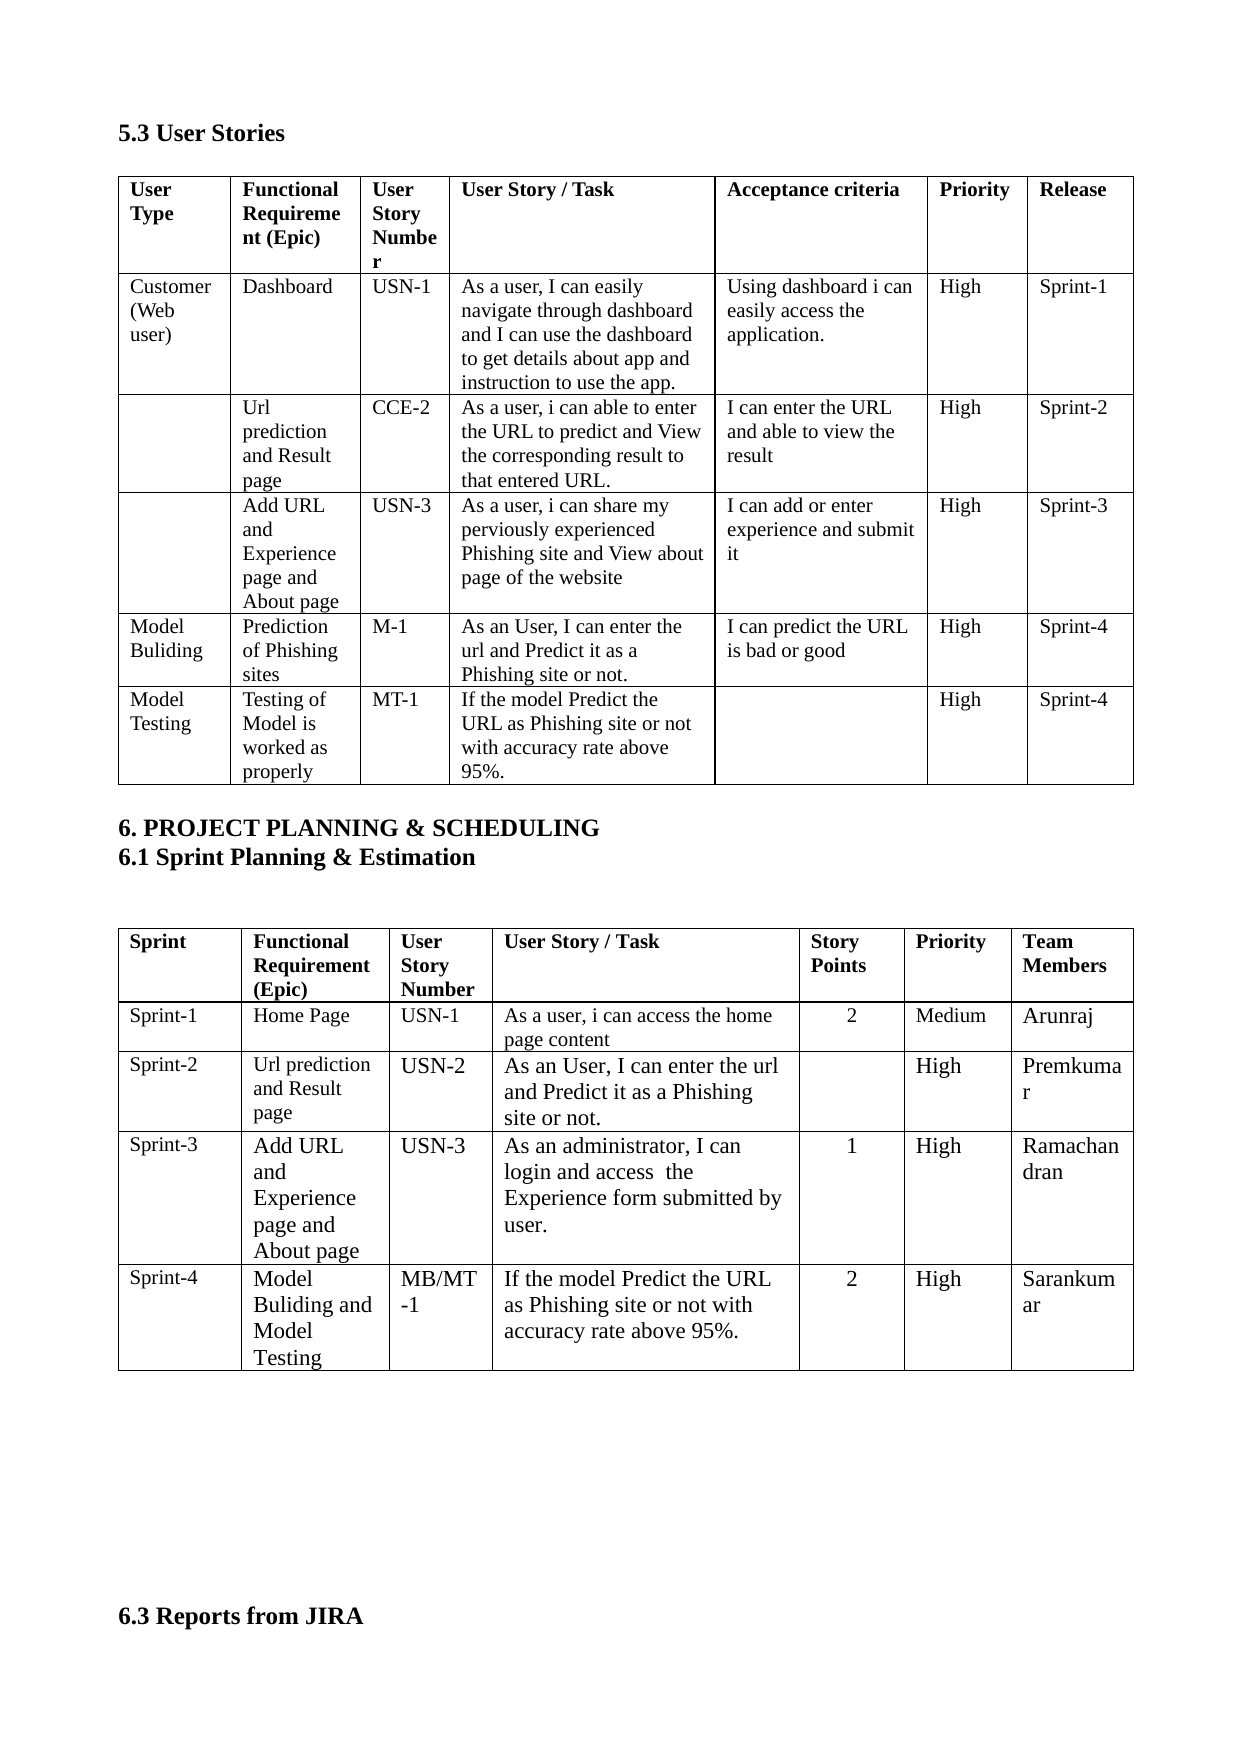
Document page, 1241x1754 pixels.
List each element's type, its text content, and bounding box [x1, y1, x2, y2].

table_cell As a user, i can able to enter the URL to predict and View the corresponding result to that entered URL. [450, 395, 714, 492]
table_cell Model Testing [119, 687, 230, 783]
table_cell USN-3 [361, 493, 449, 613]
table_cell Sprint-2 [1028, 395, 1133, 492]
table_header User Story / Task [493, 929, 799, 1001]
table_cell If the model Predict the URL as Phishing site or not with accuracy rate above 95%. [450, 687, 714, 783]
table_header User Story Number [361, 177, 449, 273]
table_cell Sprint-2 [119, 1052, 241, 1131]
table_cell High [905, 1052, 1011, 1131]
table_cell Sprint-4 [1028, 687, 1133, 783]
table_cell Sprint-4 [1028, 614, 1133, 686]
table_cell [716, 687, 927, 783]
table_header Story Points [800, 929, 904, 1001]
table_cell Url prediction and Result page [242, 1052, 389, 1131]
table_cell Using dashboard i can easily access the application. [716, 274, 927, 394]
table_cell Sprint-3 [1028, 493, 1133, 613]
table_header Priority [905, 929, 1011, 1001]
table_cell [119, 395, 230, 492]
table_cell Arunraj [1012, 1003, 1133, 1051]
table_cell Testing of Model is worked as properly [231, 687, 360, 783]
table_cell MT-1 [361, 687, 449, 783]
table_cell High [905, 1265, 1011, 1370]
table_cell Add URL and Experience page and About page [231, 493, 360, 613]
table_cell Sprint-1 [119, 1003, 241, 1051]
table_cell High [928, 493, 1027, 613]
table_cell I can add or enter experience and submit it [716, 493, 927, 613]
table_header Release [1028, 177, 1133, 273]
table_cell 2 [800, 1003, 904, 1051]
table_header Acceptance criteria [716, 177, 927, 273]
table_cell As an User, I can enter the url and Predict it as a Phishing site or not. [450, 614, 714, 686]
table_cell M-1 [361, 614, 449, 686]
table_cell USN-1 [361, 274, 449, 394]
table_cell USN-2 [390, 1052, 492, 1131]
table_cell I can predict the URL is bad or good [716, 614, 927, 686]
table_cell Sarankumar [1012, 1265, 1133, 1370]
table_cell Ramachandran [1012, 1132, 1133, 1263]
table_cell CCE-2 [361, 395, 449, 492]
table_header Functional Requirement (Epic) [242, 929, 389, 1001]
table_cell [800, 1052, 904, 1131]
text 6. PROJECT PLANNING & SCHEDULING [118, 813, 1122, 842]
table_cell 2 [800, 1265, 904, 1370]
table_header User Type [119, 177, 230, 273]
table_header User Story Number [390, 929, 492, 1001]
table_cell [119, 493, 230, 613]
table_cell If the model Predict the URL as Phishing site or not with accuracy rate above 95%. [493, 1265, 799, 1370]
table_cell USN-3 [390, 1132, 492, 1263]
table_cell Model Buliding and Model Testing [242, 1265, 389, 1370]
table_cell 1 [800, 1132, 904, 1263]
table_cell Sprint-3 [119, 1132, 241, 1263]
table_header Functional Requirement (Epic) [231, 177, 360, 273]
table_cell Url prediction and Result page [231, 395, 360, 492]
table_cell USN-1 [390, 1003, 492, 1051]
table_cell High [928, 687, 1027, 783]
table_cell MB/MT -1 [390, 1265, 492, 1370]
table_cell Sprint-4 [119, 1265, 241, 1370]
table_header Priority [928, 177, 1027, 273]
table_cell High [928, 274, 1027, 394]
table_cell Premkumar [1012, 1052, 1133, 1131]
table_cell Home Page [242, 1003, 389, 1051]
table_cell Medium [905, 1003, 1011, 1051]
table_cell High [928, 395, 1027, 492]
text 6.3 Reports from JIRA [118, 1601, 1122, 1630]
table_cell Model Buliding [119, 614, 230, 686]
text 6.1 Sprint Planning & Estimation [118, 842, 1122, 871]
table_cell I can enter the URL and able to view the result [716, 395, 927, 492]
table_cell Prediction of Phishing sites [231, 614, 360, 686]
text 5.3 User Stories [118, 118, 1122, 147]
table_cell High [928, 614, 1027, 686]
table_cell As an User, I can enter the url and Predict it as a Phishing site or not. [493, 1052, 799, 1131]
table_cell Add URL and Experience page and About page [242, 1132, 389, 1263]
table_cell Dashboard [231, 274, 360, 394]
table_cell As a user, I can easily navigate through dashboard and I can use the dashboard to get details about app and instruction to use the app. [450, 274, 714, 394]
table_header Team Members [1012, 929, 1133, 1001]
table_header Sprint [119, 929, 241, 1001]
table_header User Story / Task [450, 177, 714, 273]
table_cell As a user, i can access the home page content [493, 1003, 799, 1051]
table_cell Sprint-1 [1028, 274, 1133, 394]
table_cell As a user, i can share my perviously experienced Phishing site and View about page of the website [450, 493, 714, 613]
table_cell High [905, 1132, 1011, 1263]
table_cell As an administrator, I can login and access the Experience form submitted by user. [493, 1132, 799, 1263]
table_cell Customer (Web user) [119, 274, 230, 394]
